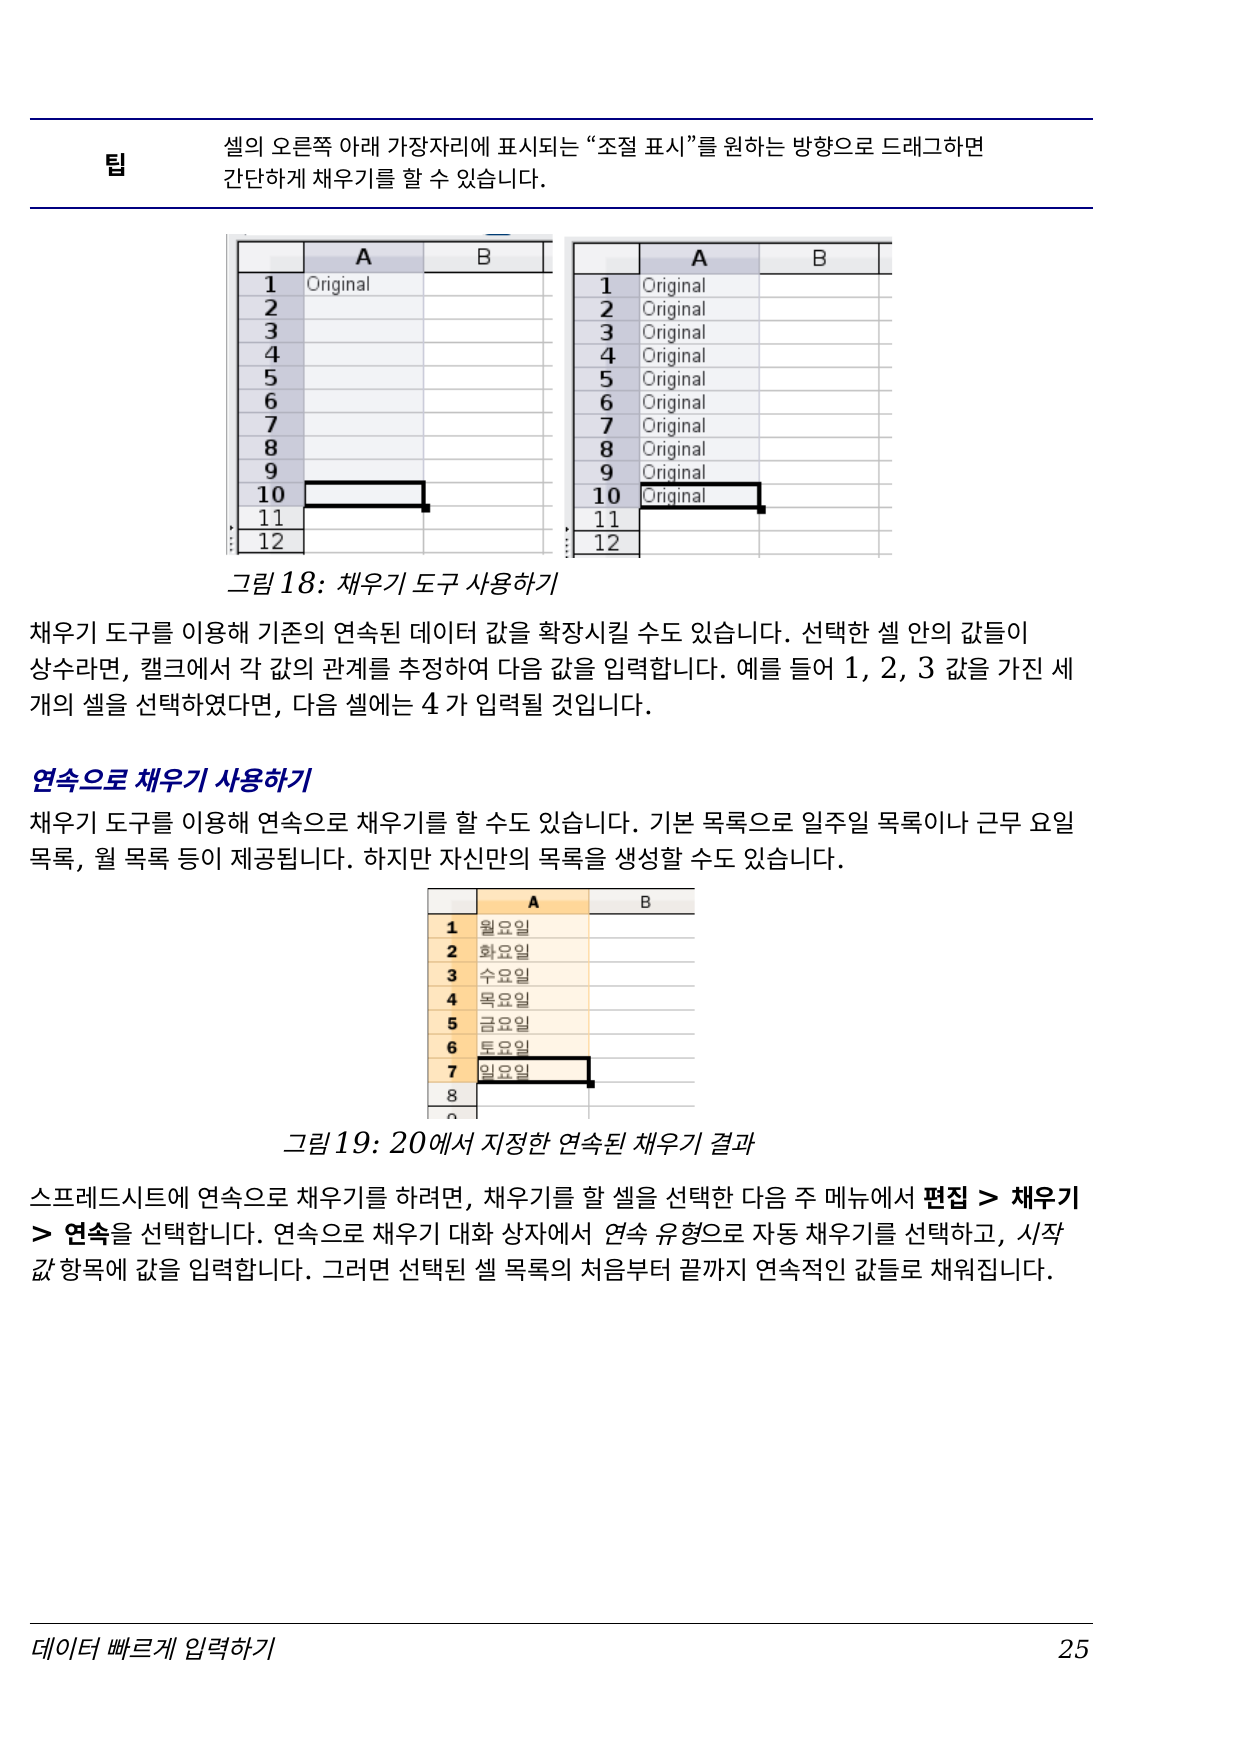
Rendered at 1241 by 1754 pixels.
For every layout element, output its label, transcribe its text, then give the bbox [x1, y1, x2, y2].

text 그림 18: 채우기 도구 사용하기 [226, 564, 896, 601]
table_header 셀의 오른쪽 아래 가장자리에 표시되는 “조절 표시”를 원하는 방향으로 드래그하면 간단하게 채우기를 할 수 있습니다. [203, 120, 1093, 207]
table_header 팁 [30, 120, 202, 207]
text 채우기 도구를 이용해 연속으로 채우기를 할 수도 있습니다. 기본 목록으로 일주일 목록이나 근무 요일 목록, 월 목록 등이 제공됩니다. 하지만 자신만의 목록을 생성할 수도 있습니다. [29, 804, 1093, 876]
text 그림19: 그림 20에서 지정한 연속된 채우기 결과 [282, 1125, 840, 1161]
picture [427, 888, 695, 1119]
text 채우기 도구를 이용해 기존의 연속된 데이터 값을 확장시킬 수도 있습니다. 선택한 셀 안의 값들이 상수라면, 캘크에서 각 값의 관계를 추정하여 다음 값을 입력합니다. 예를 들어 1, 2, 3 값을 가진 세 개의 셀을 선택하였다면, 다음 셀에는 4가 입력될 것입니다. [29, 613, 1093, 722]
subtitle 연속으로 채우기 사용하기 [29, 759, 1093, 797]
picture [226, 234, 893, 558]
text 스프레드시트에 연속으로 채우기를 하려면, 채우기를 할 셀을 선택한 다음 주 메뉴에서 편집 > 채우기 > 연속을 선택합니다. 연속으로 채우기 대화 상자에서 연속 유형으로 자동 채우기를 선택하고, 시작 값 항목에 값을 입력합니다. 그러면 선택된 셀 목록의 처음부터 끝까지 연속적인 값들로 채워집니다. [29, 1178, 1093, 1287]
